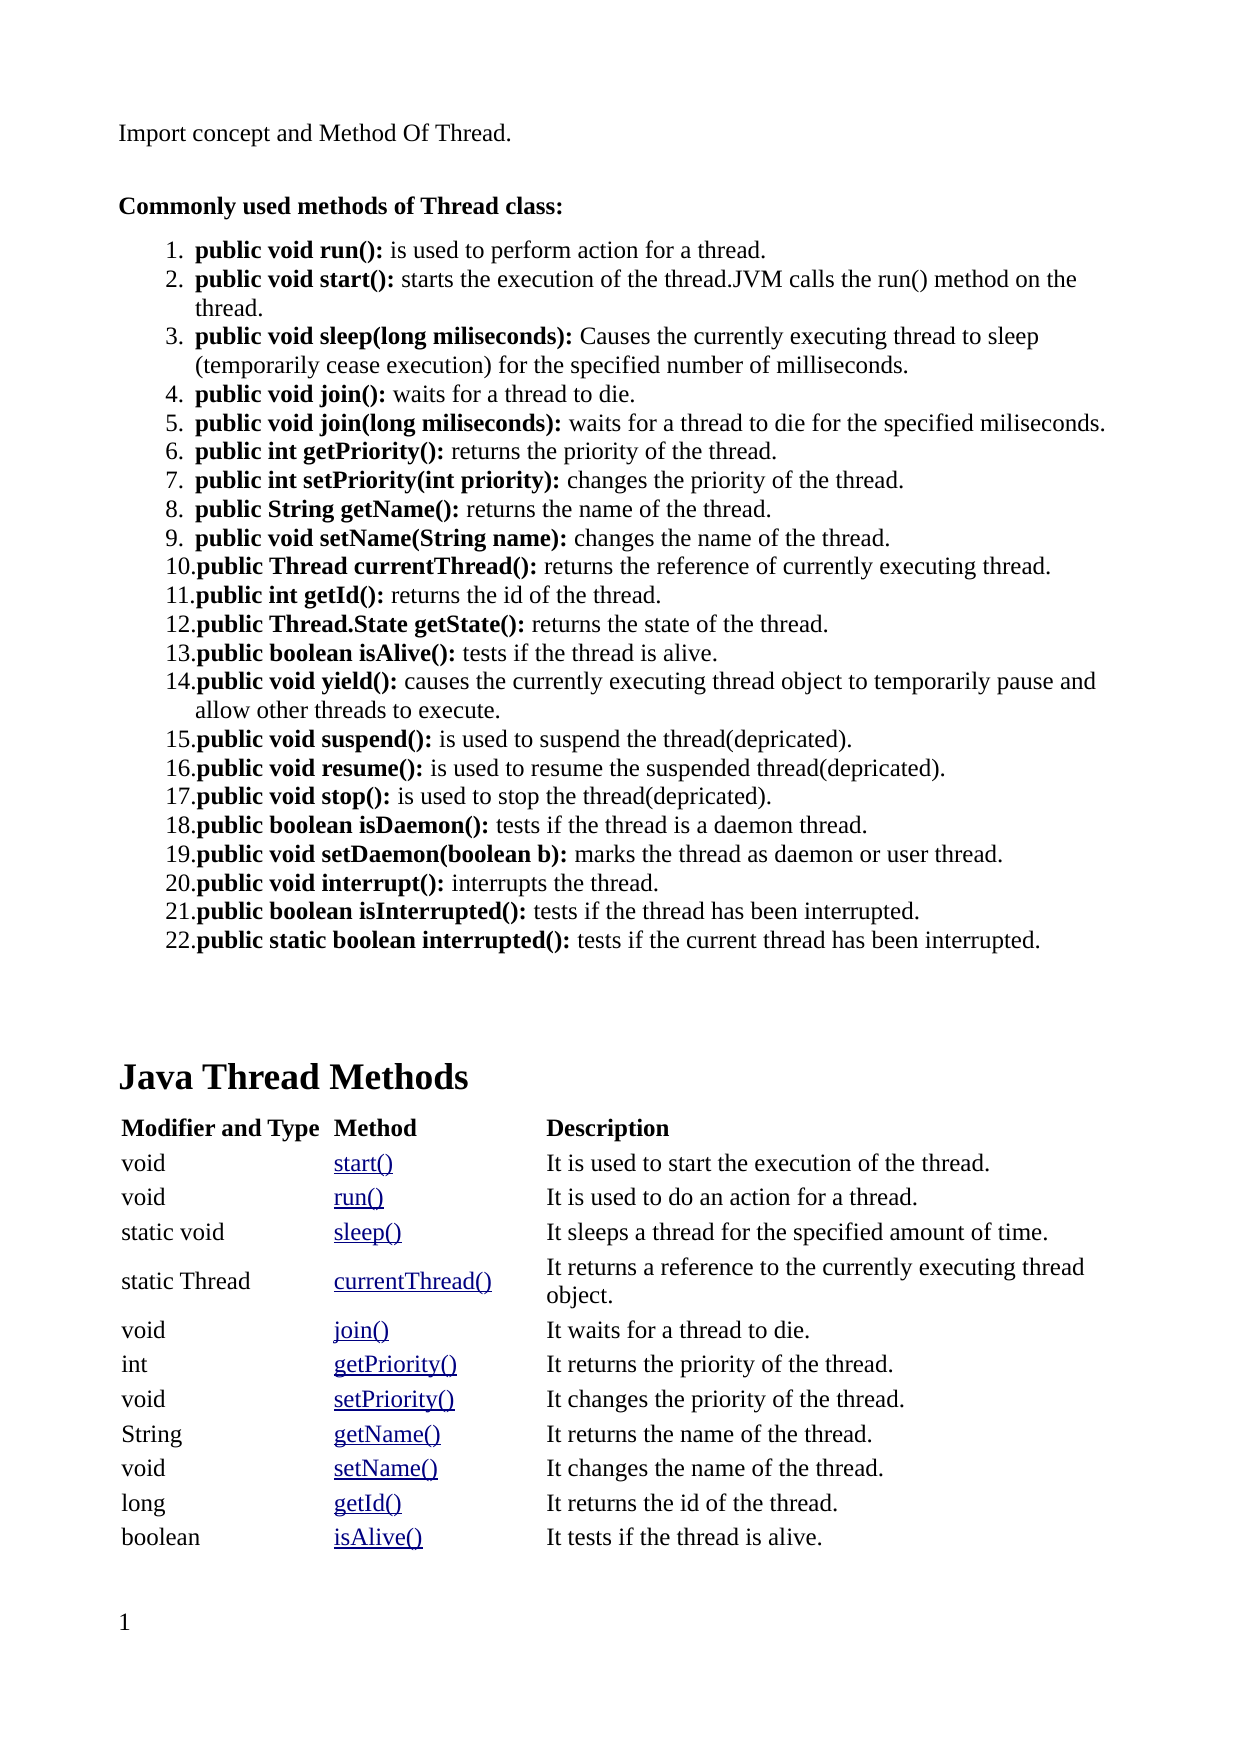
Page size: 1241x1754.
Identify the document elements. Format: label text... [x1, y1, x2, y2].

table_cell It tests if the thread is alive. [543, 1520, 1123, 1554]
table_header Modifier and Type [118, 1110, 331, 1145]
table_cell static void [118, 1214, 331, 1249]
table_cell getPriority() [331, 1347, 543, 1381]
table_cell It changes the name of the thread. [543, 1450, 1123, 1485]
table_header Method [331, 1110, 543, 1145]
table_cell It returns the id of the thread. [543, 1485, 1123, 1519]
table_cell getName() [331, 1416, 543, 1450]
table_cell void [118, 1312, 331, 1347]
table_cell It returns a reference to the currently executing thread object. [543, 1249, 1123, 1312]
table_cell start() [331, 1145, 543, 1179]
table_cell sleep() [331, 1214, 543, 1249]
table_cell isAlive() [331, 1520, 543, 1554]
table_cell static Thread [118, 1249, 331, 1312]
table_header public void run(): is used to perform action for a thread. public void start(): starts the execution of the thread.JVM calls the run() method on the thread. public void sleep(long miliseconds): Causes the currently executing thread to sleep (temporarily cease execution) for the specified number of milliseconds. public void join(): waits for a thread to die. public void join(long miliseconds): waits for a thread to die for the specified miliseconds. public int getPriority(): returns the priority of the thread. public int setPriority(int priority): changes the priority of the thread. public String getName(): returns the name of the thread. public void setName(String name): changes the name of the thread. public Thread currentThread(): returns the reference of currently executing thread. public int getId(): returns the id of the thread. public Thread.State getState(): returns the state of the thread. public boolean isAlive(): tests if the thread is alive. public void yield(): causes the currently executing thread object to temporarily pause and allow other threads to execute. public void suspend(): is used to suspend the thread(depricated). public void resume(): is used to resume the suspended thread(depricated). public void stop(): is used to stop the thread(depricated). public boolean isDaemon(): tests if the thread is a daemon thread. public void setDaemon(boolean b): marks the thread as daemon or user thread. public void interrupt(): interrupts the thread. public boolean isInterrupted(): tests if the thread has been interrupted. public static boolean interrupted(): tests if the current thread has been interrupted. [118, 232, 1122, 986]
table_cell It returns the priority of the thread. [543, 1347, 1123, 1381]
table_cell It waits for a thread to die. [543, 1312, 1123, 1347]
table_cell It is used to do an action for a thread. [543, 1180, 1123, 1214]
table_cell currentThread() [331, 1249, 543, 1312]
table_cell String [118, 1416, 331, 1450]
table_cell long [118, 1485, 331, 1519]
table_cell int [118, 1347, 331, 1381]
table_cell boolean [118, 1520, 331, 1554]
table_cell void [118, 1145, 331, 1179]
table_cell getId() [331, 1485, 543, 1519]
table_cell It changes the priority of the thread. [543, 1381, 1123, 1416]
table_cell void [118, 1381, 331, 1416]
table_cell join() [331, 1312, 543, 1347]
table_cell It sleeps a thread for the specified amount of time. [543, 1214, 1123, 1249]
table_cell It returns the name of the thread. [543, 1416, 1123, 1450]
table_cell It is used to start the execution of the thread. [543, 1145, 1123, 1179]
subtitle Commonly used methods of Thread class: [118, 191, 1122, 220]
subtitle Java Thread Methods [118, 1055, 1122, 1098]
table_cell setPriority() [331, 1381, 543, 1416]
table_header Description [543, 1110, 1123, 1145]
table_cell void [118, 1180, 331, 1214]
table_cell run() [331, 1180, 543, 1214]
table_cell setName() [331, 1450, 543, 1485]
table_cell void [118, 1450, 331, 1485]
